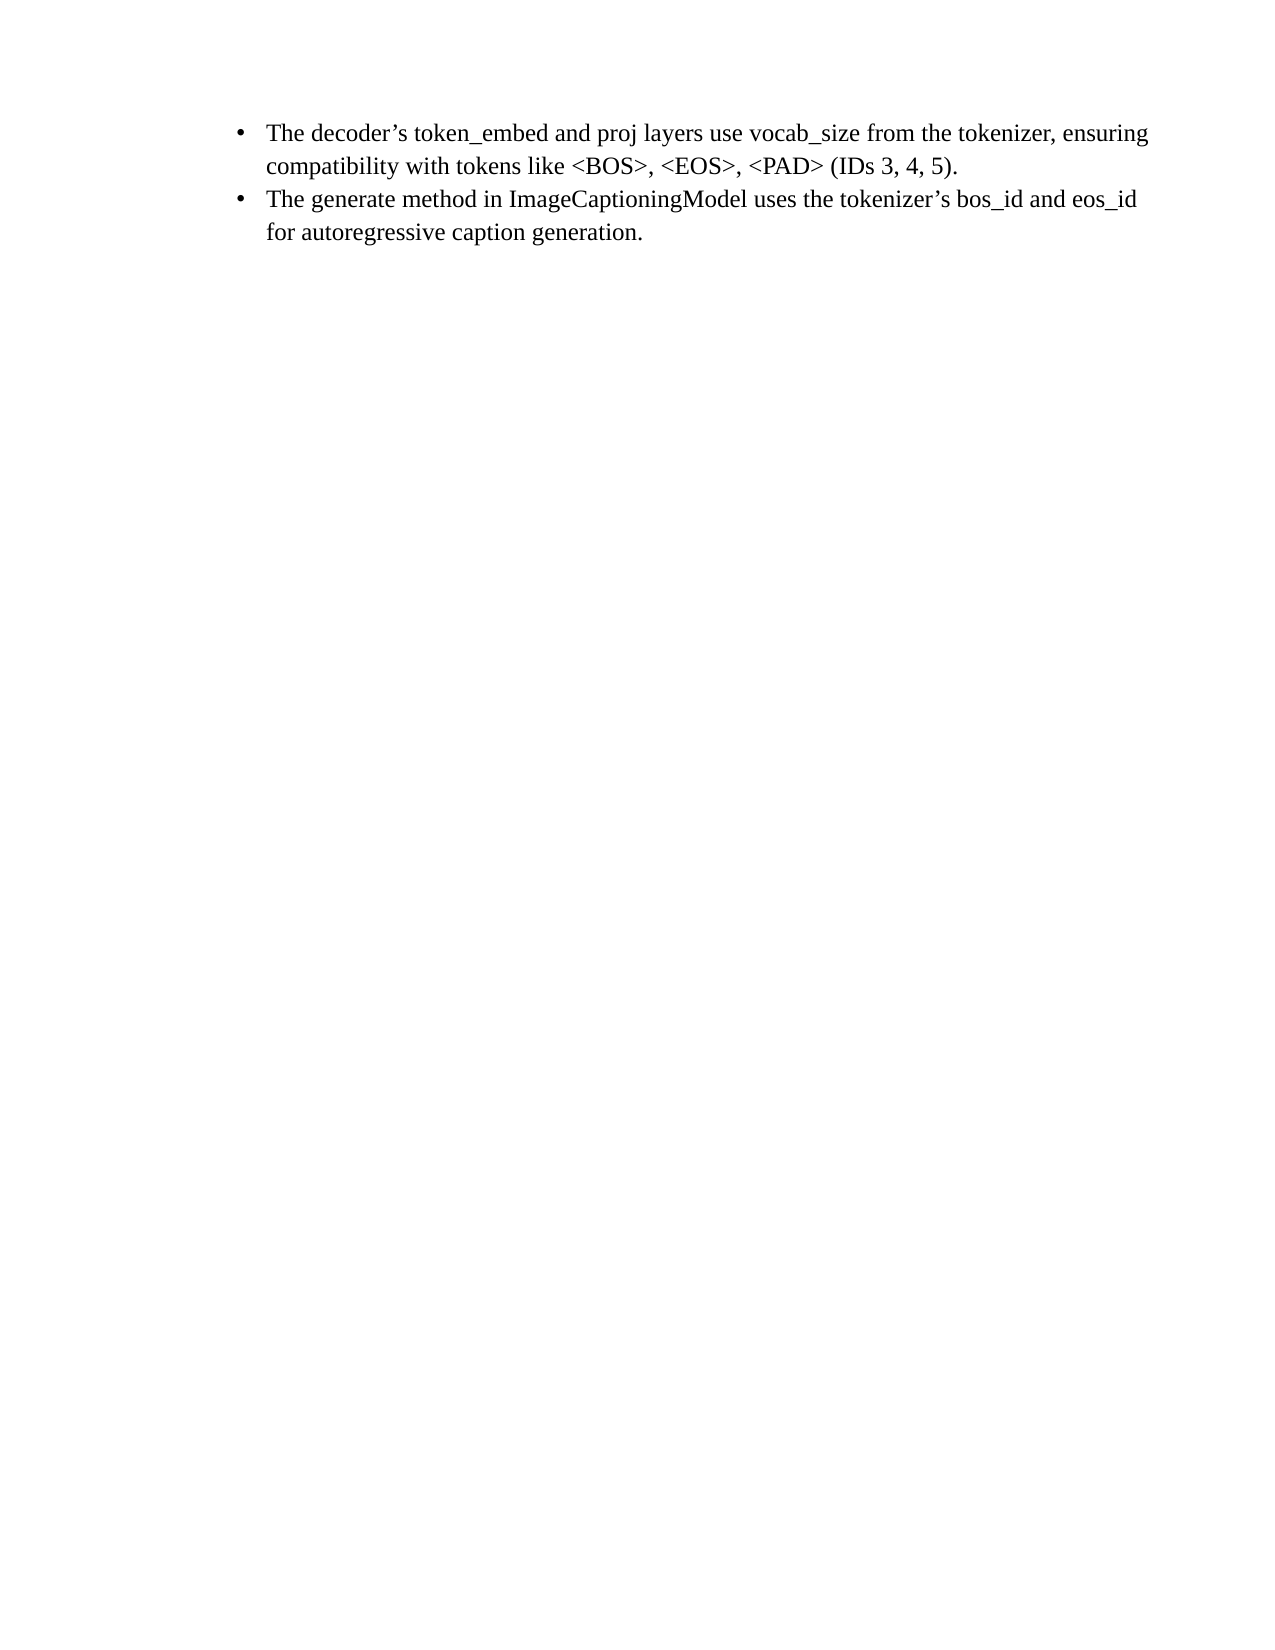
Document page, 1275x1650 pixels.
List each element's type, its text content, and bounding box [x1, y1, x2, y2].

list The generate method in ImageCaptioningModel uses the tokenizer’s bos_id and eos_id for autoregressive caption generation. [236, 184, 1157, 246]
list The decoder’s token_embed and proj layers use vocab_size from the tokenizer, ensuring compatibility with tokens like <BOS>, <EOS>, <PAD> (IDs 3, 4, 5). [236, 118, 1157, 180]
